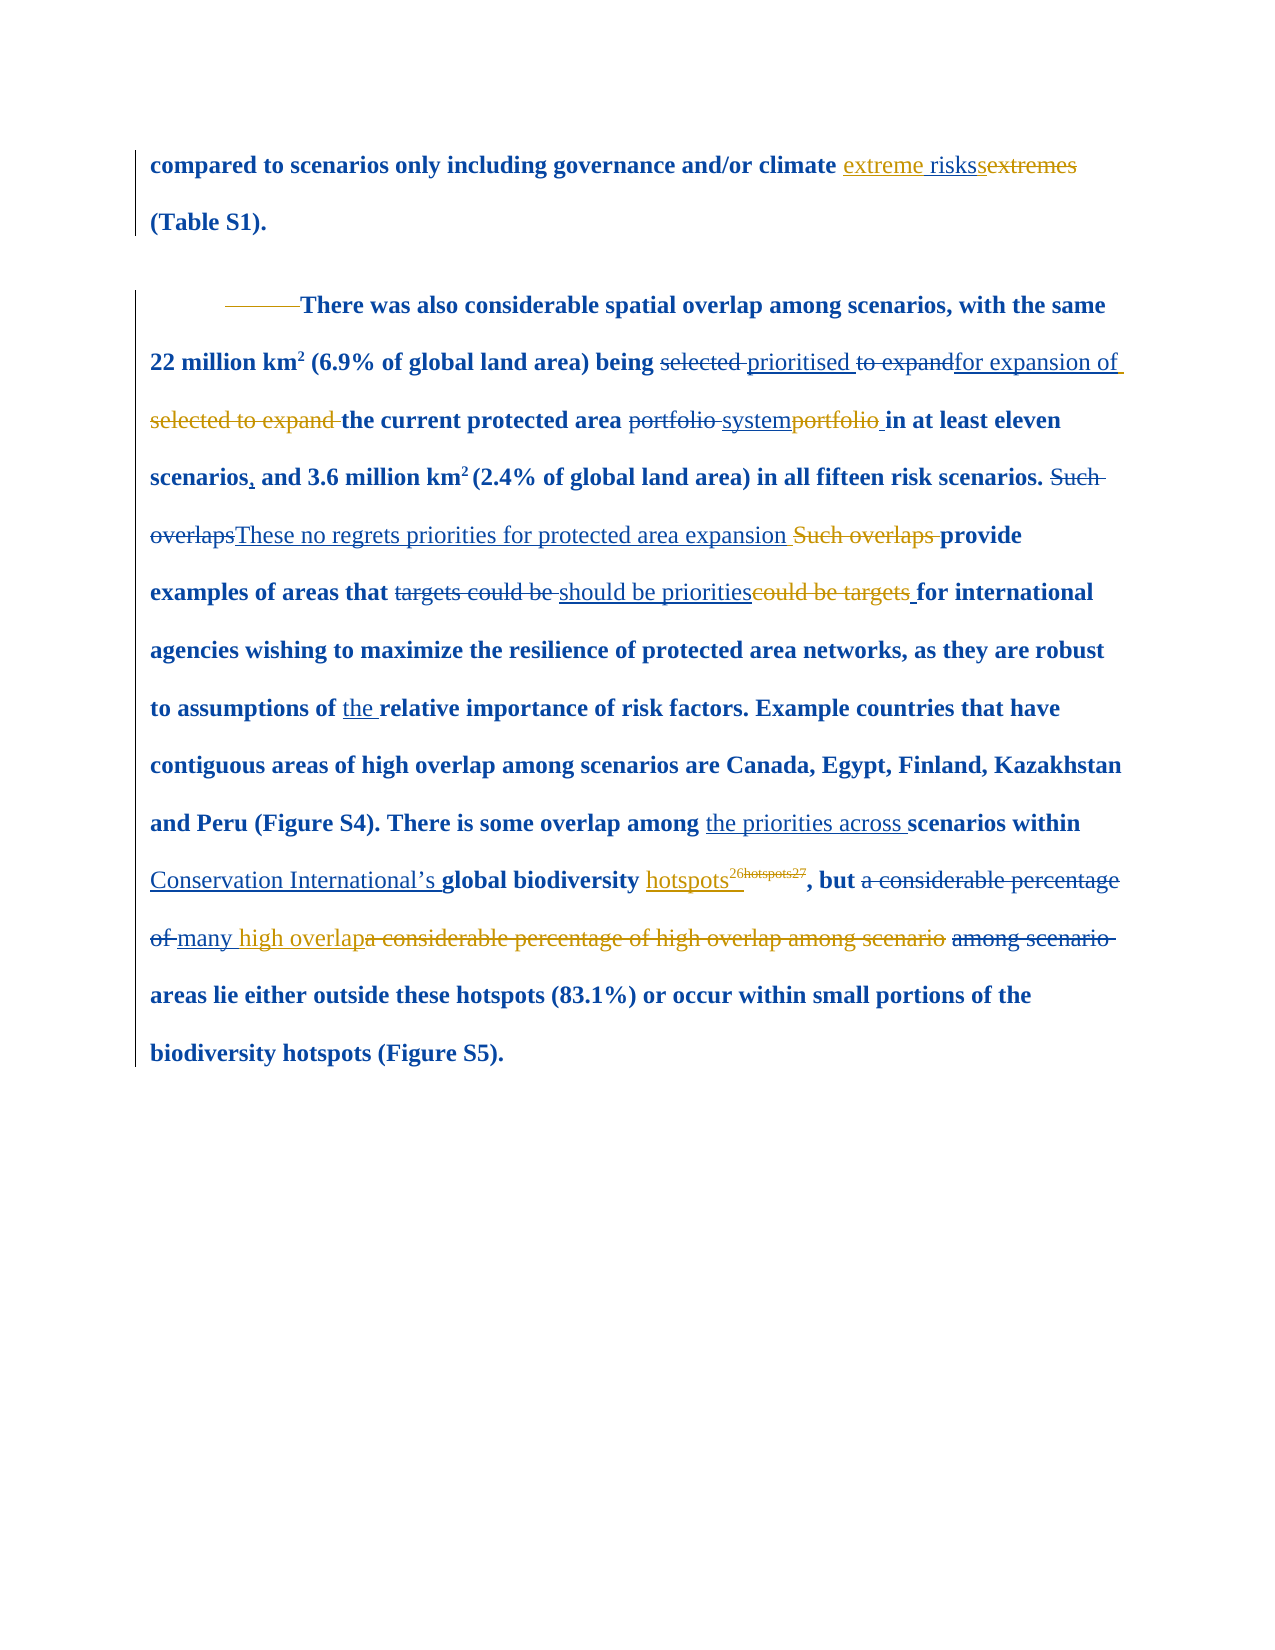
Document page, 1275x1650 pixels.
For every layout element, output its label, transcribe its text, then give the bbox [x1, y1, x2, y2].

text There was also considerable spatial overlap among scenarios, with the same 22 million km2 (6.9% of global land area) being prioritised for expansion of the current protected area system in at least eleven scenarios, and 3.6 million km2 (2.4% of global land area) in all fifteen risk scenarios. These no regrets priorities for protected area expansion provide examples of areas that should be priorities for international agencies wishing to maximize the resilience of protected area networks, as they are robust to assumptions of the relative importance of risk factors. Example countries that have contiguous areas of high overlap among scenarios are Canada, Egypt, Finland, Kazakhstan and Peru (Figure S4). There is some overlap among the priorities across scenarios within Conservation International’s global biodiversity hotspots26, but many high overlap areas lie either outside these hotspots (83.1%) or occur within small portions of the biodiversity hotspots (Figure S5). [150, 290, 1125, 1067]
text compared to scenarios only including governance and/or climate extreme riskss (Table S1). [150, 150, 1125, 236]
